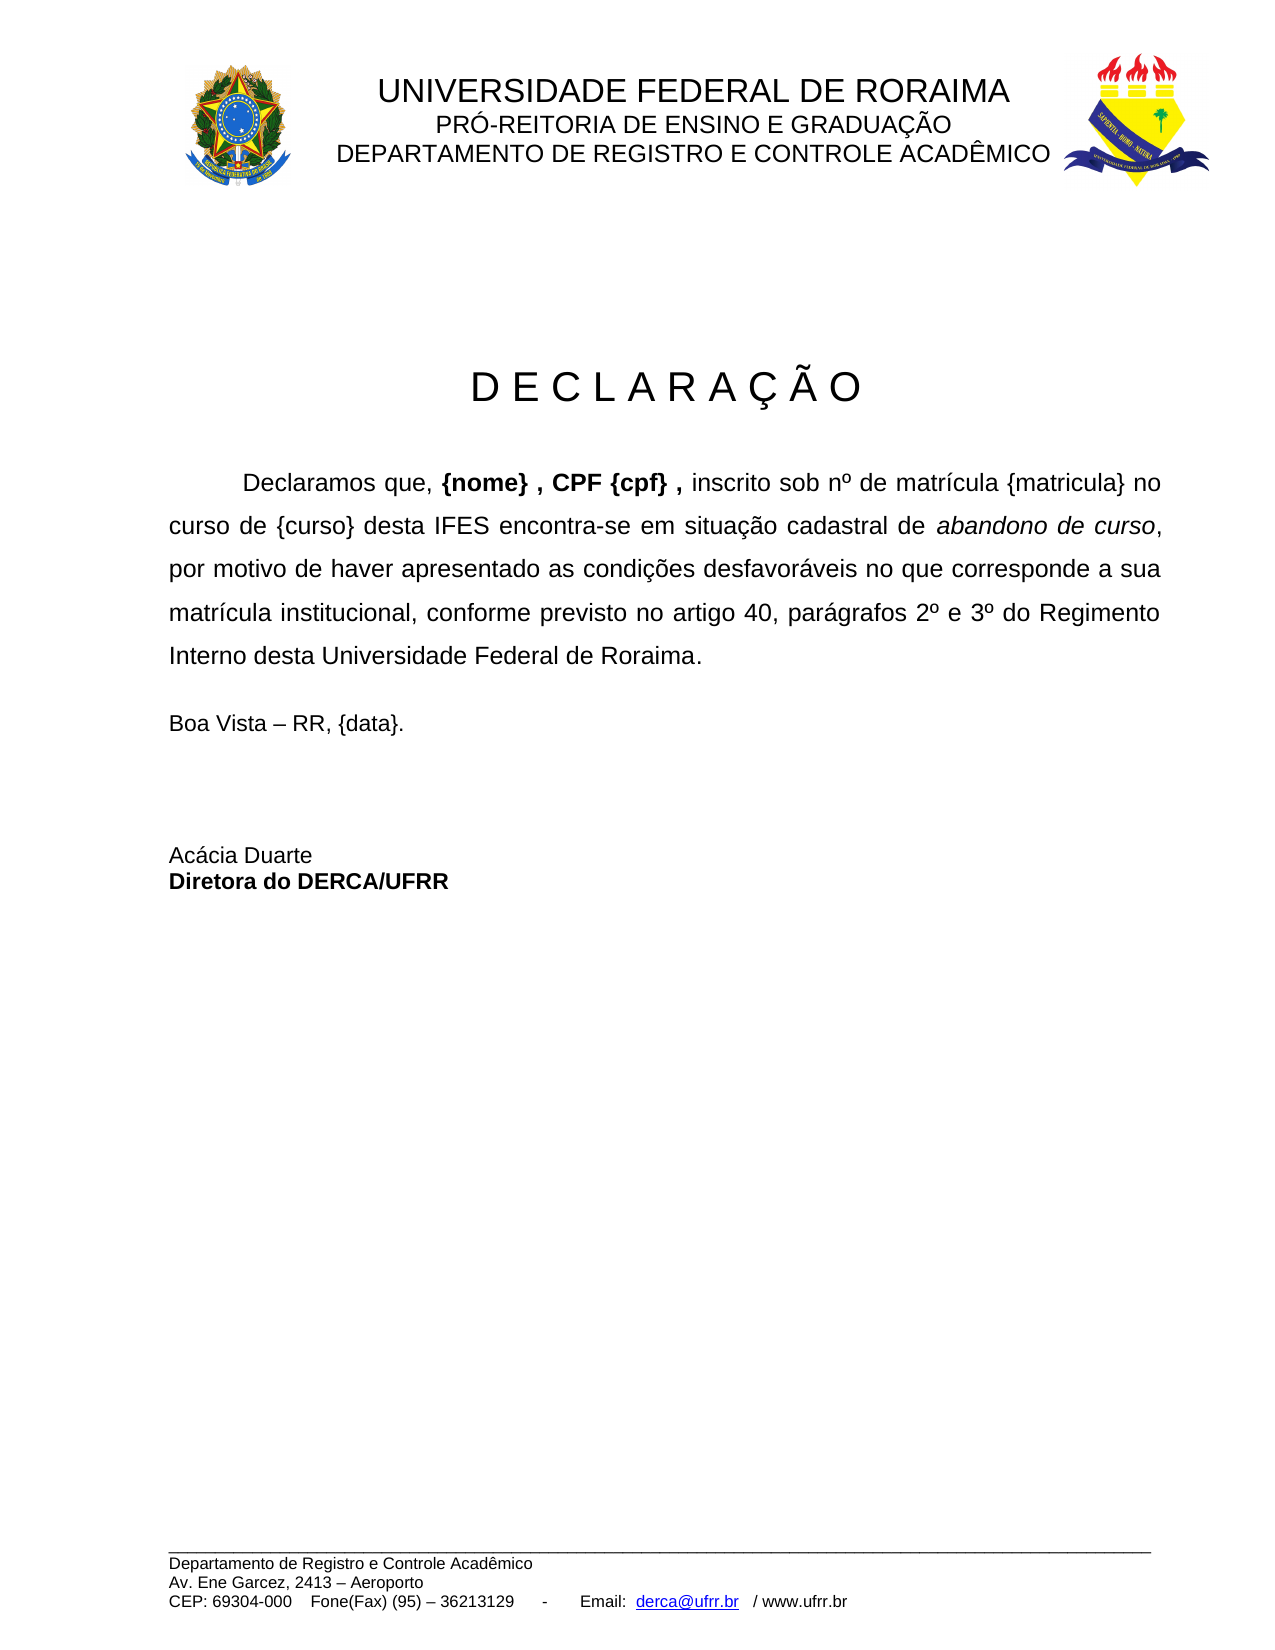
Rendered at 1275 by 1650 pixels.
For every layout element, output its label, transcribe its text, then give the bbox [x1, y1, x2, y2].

picture [1063, 53, 1210, 191]
text Diretora do DERCA/UFRR [169, 868, 1162, 894]
text Declaramos que, {nome} , CPF {cpf} , inscrito sob nº de matrícula {matricula} no curso de {curso} desta IFES encontra-se em situação cadastral de abandono de curso, por motivo de haver apresentado as condições desfavoráveis no que corresponde a sua matrícula institucional, conforme previsto no artigo 40, parágrafos 2º e 3º do Regimento Interno desta Universidade Federal de Roraima. [169, 468, 1162, 669]
picture [185, 65, 291, 186]
subtitle D E C L A R A Ç Ã O [169, 363, 1162, 411]
text Acácia Duarte [169, 842, 1162, 868]
text Boa Vista – RR, {data}. [169, 710, 1162, 736]
